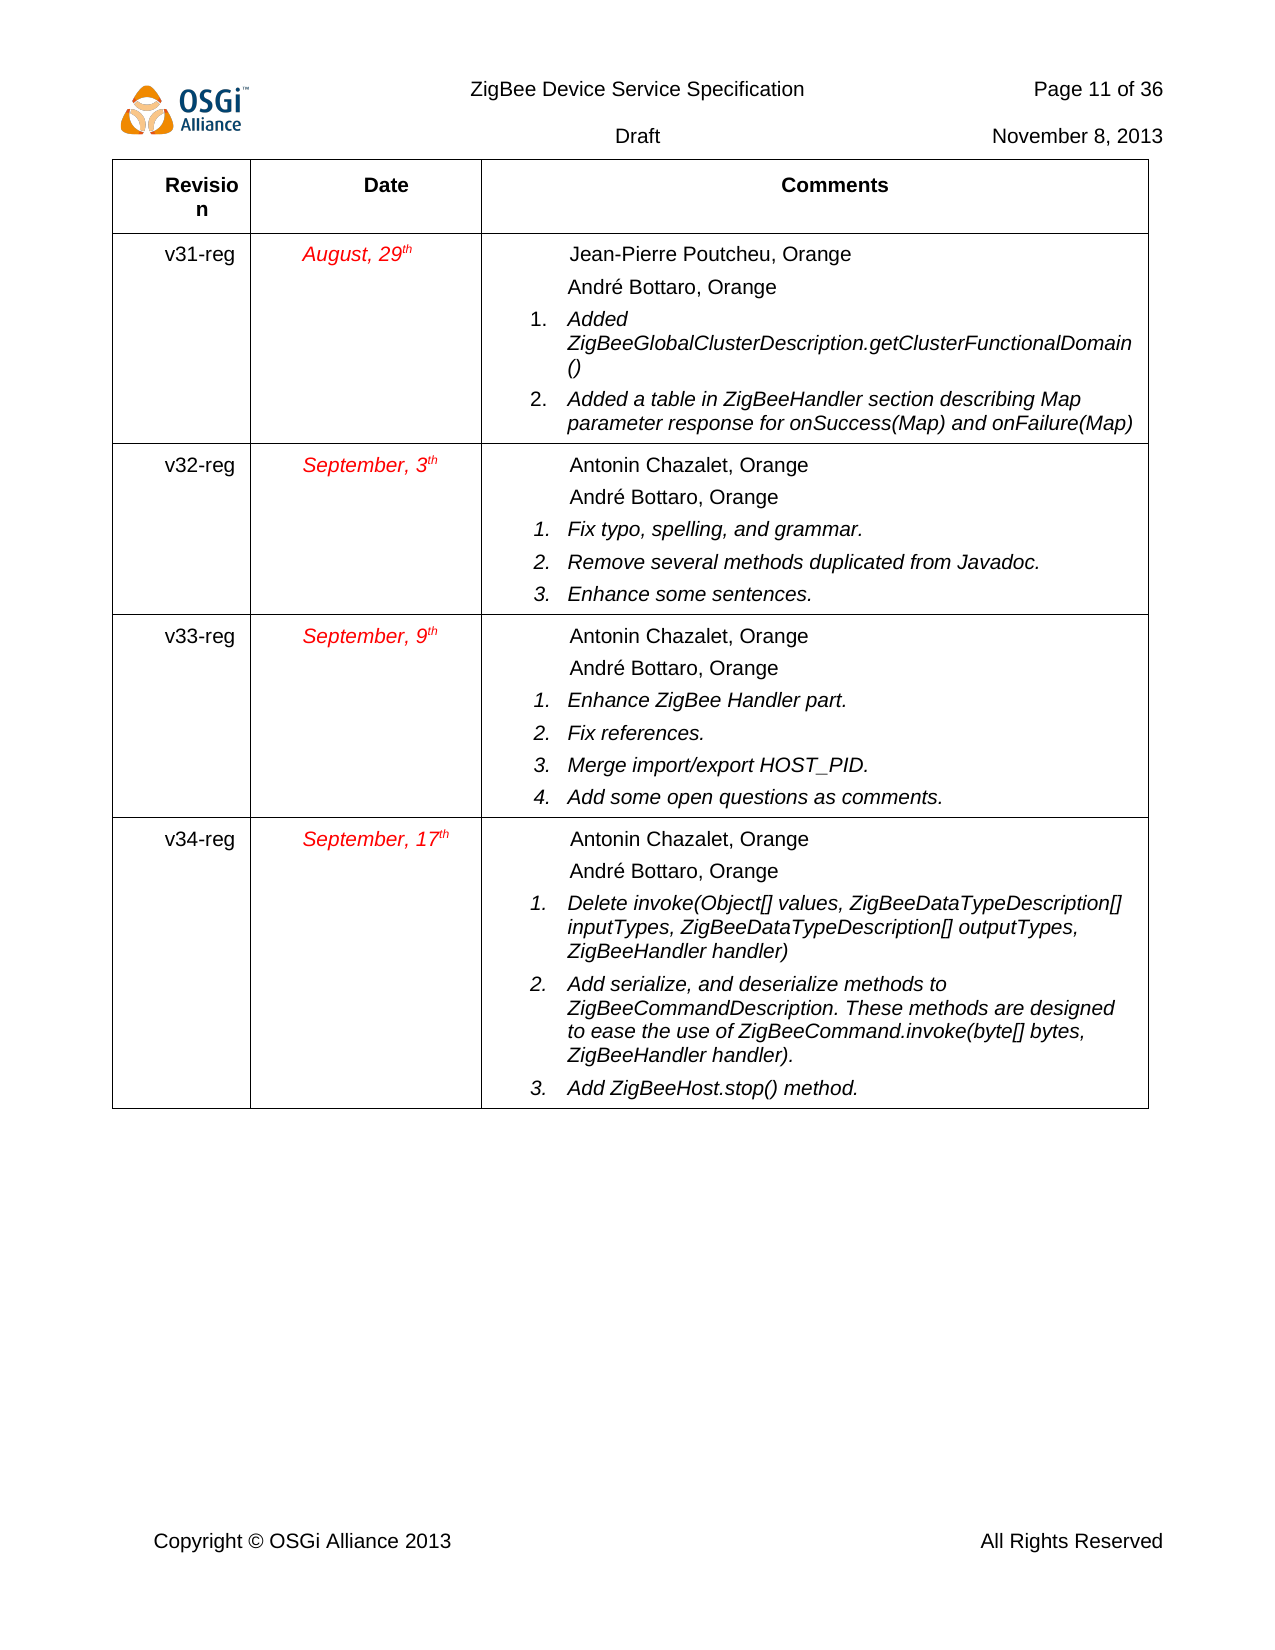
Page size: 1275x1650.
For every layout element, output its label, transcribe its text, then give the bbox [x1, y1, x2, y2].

table_cell Jean-Pierre Poutcheu, Orange André Bottaro, Orange Added ZigBeeGlobalClusterDescription.getClusterFunctionalDomain() Added a table in ZigBeeHandler section describing Map parameter response for onSuccess(Map) and onFailure(Map) [482, 234, 1148, 443]
table_cell September, 17th [251, 818, 481, 1108]
table_cell September, 3th [251, 444, 481, 614]
table_cell v31-reg [113, 234, 250, 443]
table_cell v33-reg [113, 615, 250, 817]
picture [113, 78, 257, 142]
table_cell September, 9th [251, 615, 481, 817]
table_header Date [251, 160, 481, 233]
table_cell Antonin Chazalet, Orange André Bottaro, Orange Delete invoke(Object[] values, ZigBeeDataTypeDescription[] inputTypes, ZigBeeDataTypeDescription[] outputTypes, ZigBeeHandler handler) Add serialize, and deserialize methods to ZigBeeCommandDescription. These methods are designed to ease the use of ZigBeeCommand.invoke(byte[] bytes, ZigBeeHandler handler). Add ZigBeeHost.stop() method. [482, 818, 1148, 1108]
table_cell Antonin Chazalet, Orange André Bottaro, Orange Fix typo, spelling, and grammar. Remove several methods duplicated from Javadoc. Enhance some sentences. [482, 444, 1148, 614]
table_cell v34-reg [113, 818, 250, 1108]
table_header Revision [113, 160, 250, 233]
table_cell Antonin Chazalet, Orange André Bottaro, Orange Enhance ZigBee Handler part. Fix references. Merge import/export HOST_PID. Add some open questions as comments. [482, 615, 1148, 817]
table_cell August, 29th [251, 234, 481, 443]
table_header Comments [482, 160, 1148, 233]
table_cell v32-reg [113, 444, 250, 614]
